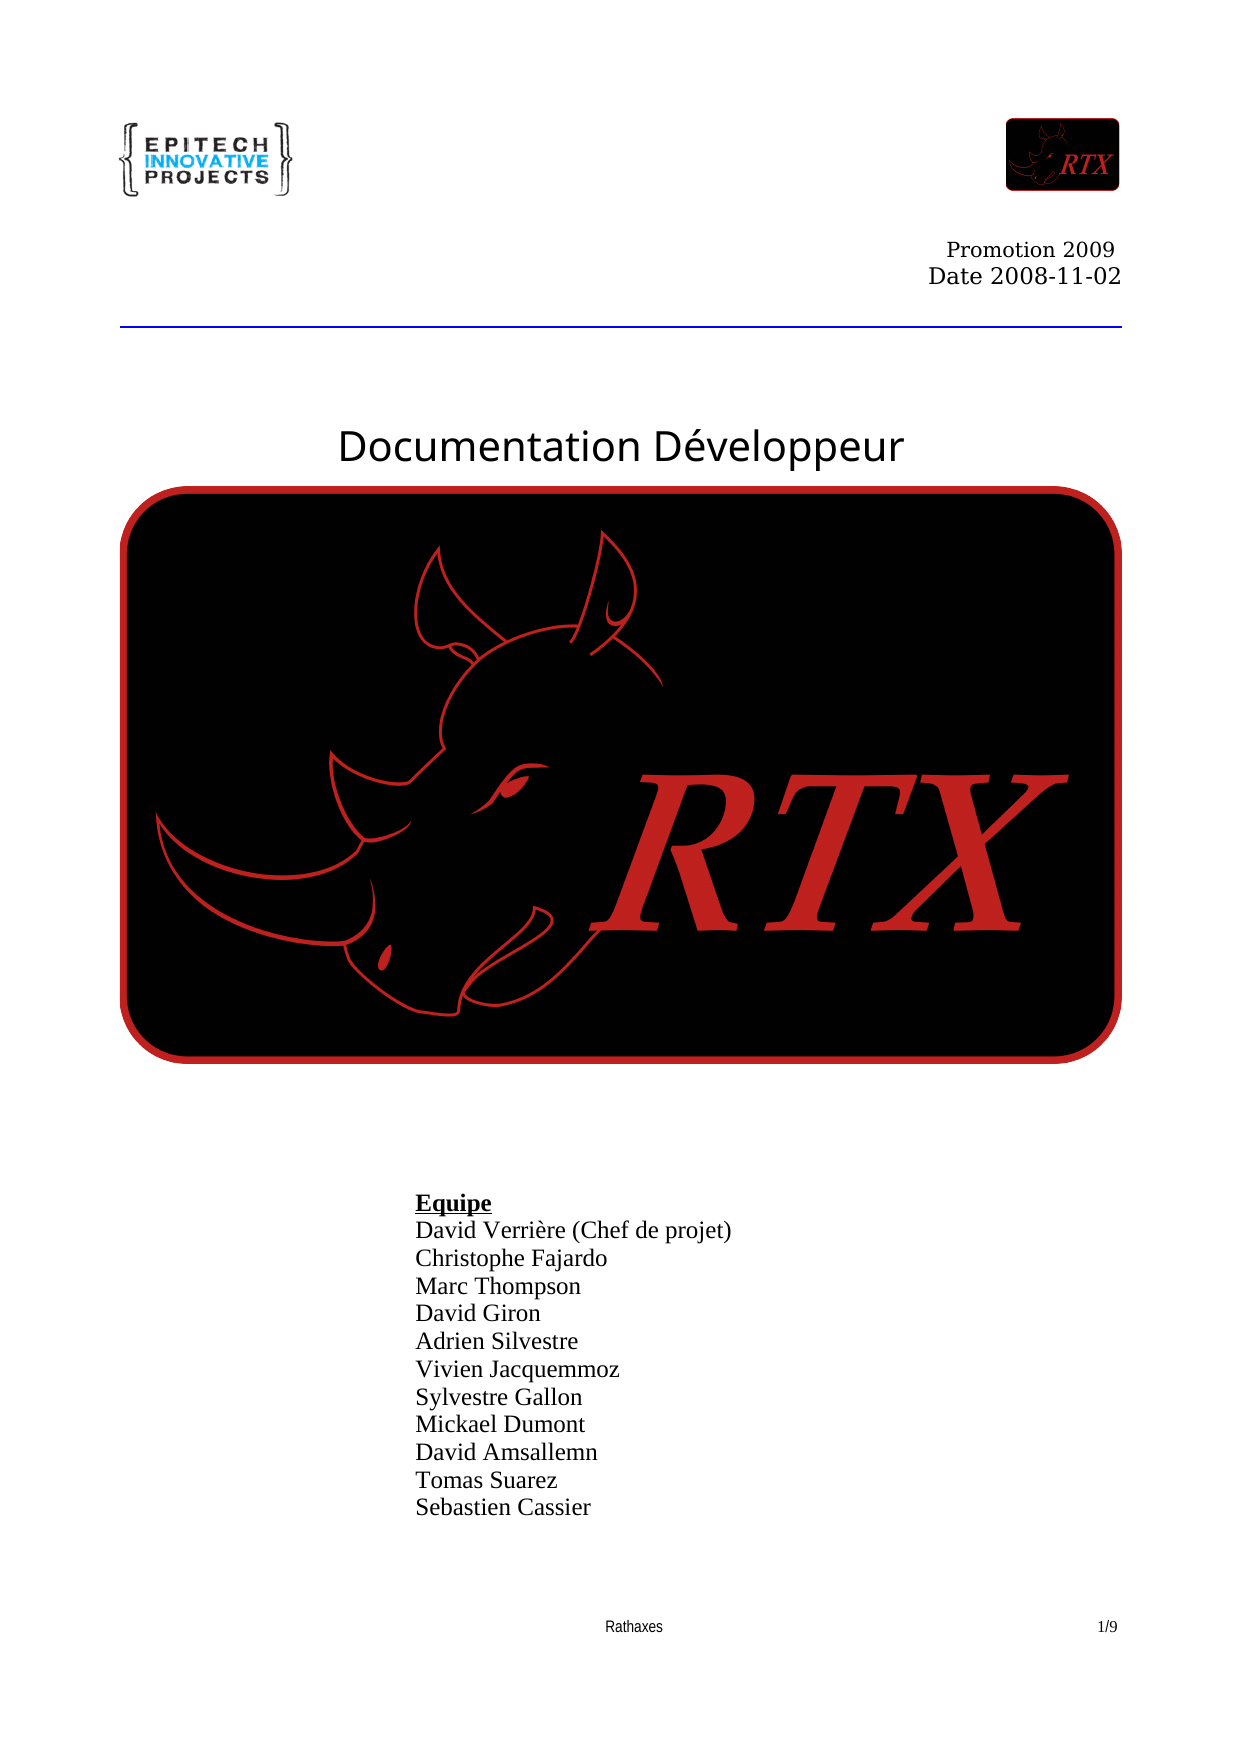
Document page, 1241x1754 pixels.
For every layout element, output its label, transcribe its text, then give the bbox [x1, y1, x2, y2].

text David Amsallemn [415, 1438, 1122, 1466]
text Marc Thompson [415, 1272, 1122, 1299]
text Equipe [120, 1189, 1122, 1216]
text David Verrière (Chef de projet) [46, 1216, 1122, 1244]
text Date 2008-11-02 [120, 263, 1122, 289]
text Documentation Développeur [120, 417, 1122, 474]
picture [117, 118, 295, 198]
table_header :) [120, 231, 388, 238]
text Vivien Jacquemmoz [415, 1355, 1122, 1383]
picture [119, 486, 1122, 1064]
text Adrien Silvestre [415, 1327, 1122, 1355]
text Promotion 2009 [120, 238, 1122, 263]
text Sylvestre Gallon [415, 1383, 1122, 1410]
text Mickael Dumont [415, 1410, 1122, 1438]
picture [1006, 118, 1120, 191]
text Christophe Fajardo [415, 1244, 1122, 1272]
table_header [389, 231, 1124, 238]
text Tomas Suarez [415, 1466, 1122, 1493]
text Sebastien Cassier [415, 1493, 1122, 1521]
text David Giron [415, 1299, 1122, 1327]
